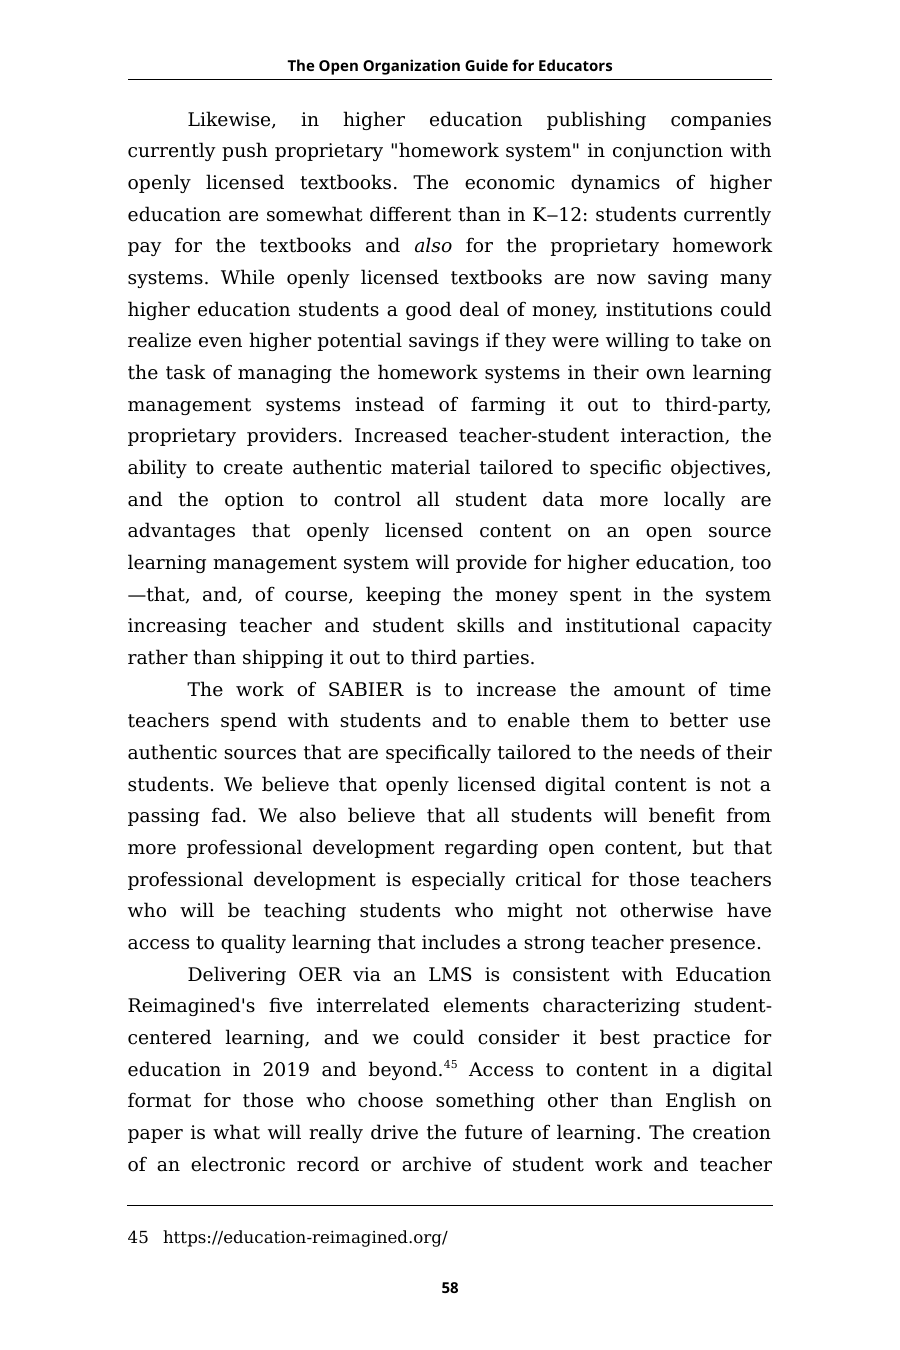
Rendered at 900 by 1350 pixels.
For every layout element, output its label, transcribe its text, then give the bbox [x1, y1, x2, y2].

text Likewise, in higher education publishing companies currently push proprietary "homework system" in conjunction with openly licensed textbooks. The economic dynamics of higher education are somewhat different than in K‒12: students currently pay for the textbooks and also for the proprietary homework systems. While openly licensed textbooks are now saving many higher education students a good deal of money, institutions could realize even higher potential savings if they were willing to take on the task of managing the homework systems in their own learning management systems instead of farming it out to third-party, proprietary providers. Increased teacher-student interaction, the ability to create authentic material tailored to specific objectives, and the option to control all student data more locally are advantages that openly licensed content on an open source learning management system will provide for higher education, too—that, and, of course, keeping the money spent in the system increasing teacher and student skills and institutional capacity rather than shipping it out to third parties. [127, 109, 772, 669]
text The work of SABIER is to increase the amount of time teachers spend with students and to enable them to better use authentic sources that are specifically tailored to the needs of their students. We believe that openly licensed digital content is not a passing fad. We also believe that all students will benefit from more professional development regarding open content, but that professional development is especially critical for those teachers who will be teaching students who might not otherwise have access to quality learning that includes a strong teacher presence. [127, 679, 772, 954]
text Delivering OER via an LMS is consistent with Education Reimagined's five interrelated elements characterizing student-centered learning, and we could consider it best practice for education in 2019 and beyond. Access to content in a digital format for those who choose something other than English on paper is what will really drive the future of learning. The creation of an electronic record or archive of student work and teacher [127, 964, 772, 1176]
text https://education-reimagined.org/ [127, 1228, 772, 1247]
